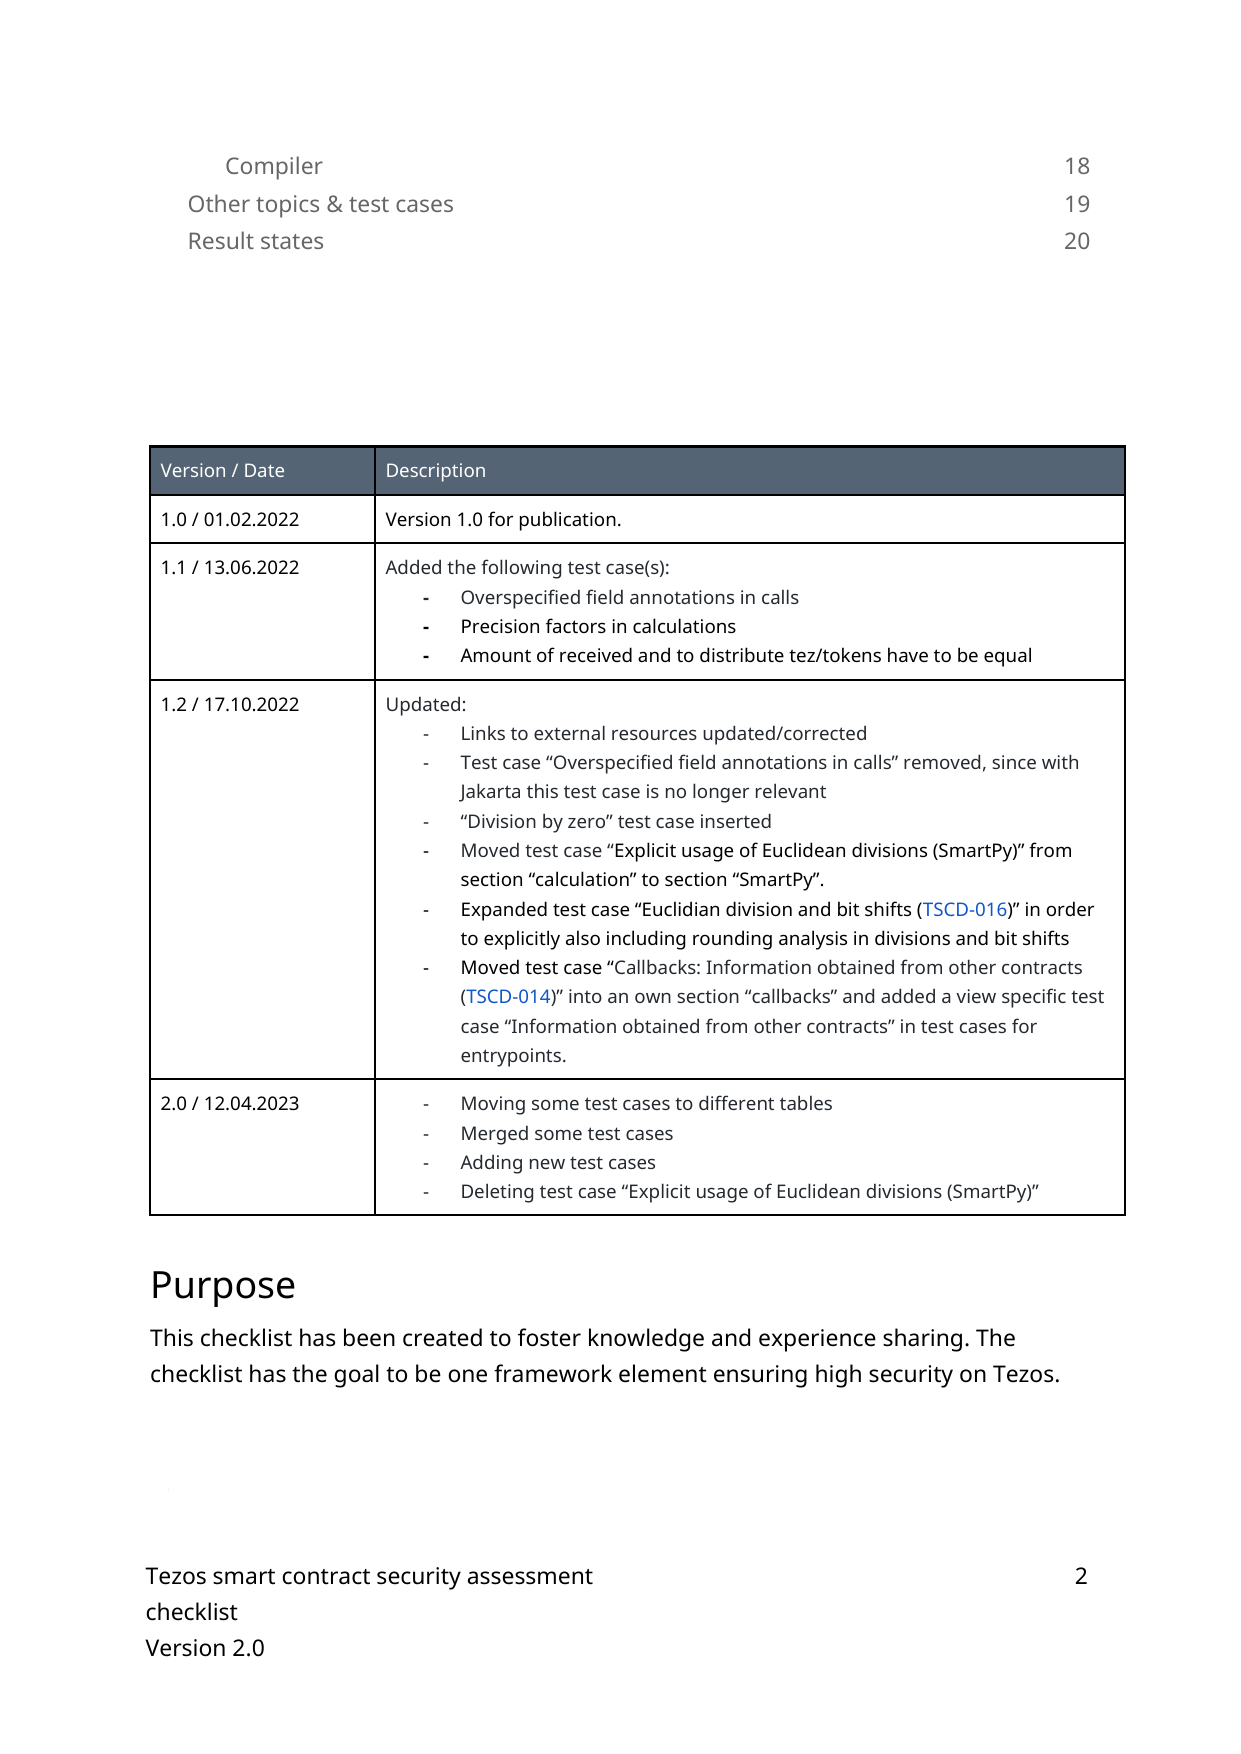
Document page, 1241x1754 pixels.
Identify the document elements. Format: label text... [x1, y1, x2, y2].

subtitle Purpose [150, 1258, 1090, 1309]
table_cell 1.2 / 17.10.2022 [151, 681, 374, 1078]
table_cell Moving some test cases to different tables Merged some test cases Adding new test cases Deleting test case “Explicit usage of Euclidean divisions (SmartPy)” [376, 1080, 1124, 1214]
text Compiler 18 [225, 150, 1090, 181]
text Result states 20 [187, 225, 1090, 256]
table_cell 1.1 / 13.06.2022 [151, 544, 374, 678]
table_cell Version 1.0 for publication. [376, 496, 1124, 542]
table_cell Added the following test case(s): Overspecified field annotations in calls Precision factors in calculations Amount of received and to distribute tez/tokens have to be equal [376, 544, 1124, 678]
table_header Version / Date [151, 448, 374, 494]
table_cell 2.0 / 12.04.2023 [151, 1080, 374, 1214]
text Other topics & test cases 19 [187, 187, 1090, 219]
text This checklist has been created to foster knowledge and experience sharing. The checklist has the goal to be one framework element ensuring high security on Tezos. [150, 1322, 1090, 1389]
table_cell 1.0 / 01.02.2022 [151, 496, 374, 542]
table_header Description [376, 448, 1124, 494]
table_cell Updated: Links to external resources updated/corrected Test case “Overspecified field annotations in calls” removed, since with Jakarta this test case is no longer relevant “Division by zero” test case inserted Moved test case “Explicit usage of Euclidean divisions (SmartPy)” from section “calculation” to section “SmartPy”. Expanded test case “Euclidian division and bit shifts (TSCD-016)” in order to explicitly also including rounding analysis in divisions and bit shifts Moved test case “Callbacks: Information obtained from other contracts (TSCD-014)” into an own section “callbacks” and added a view specific test case “Information obtained from other contracts” in test cases for entrypoints. [376, 681, 1124, 1078]
